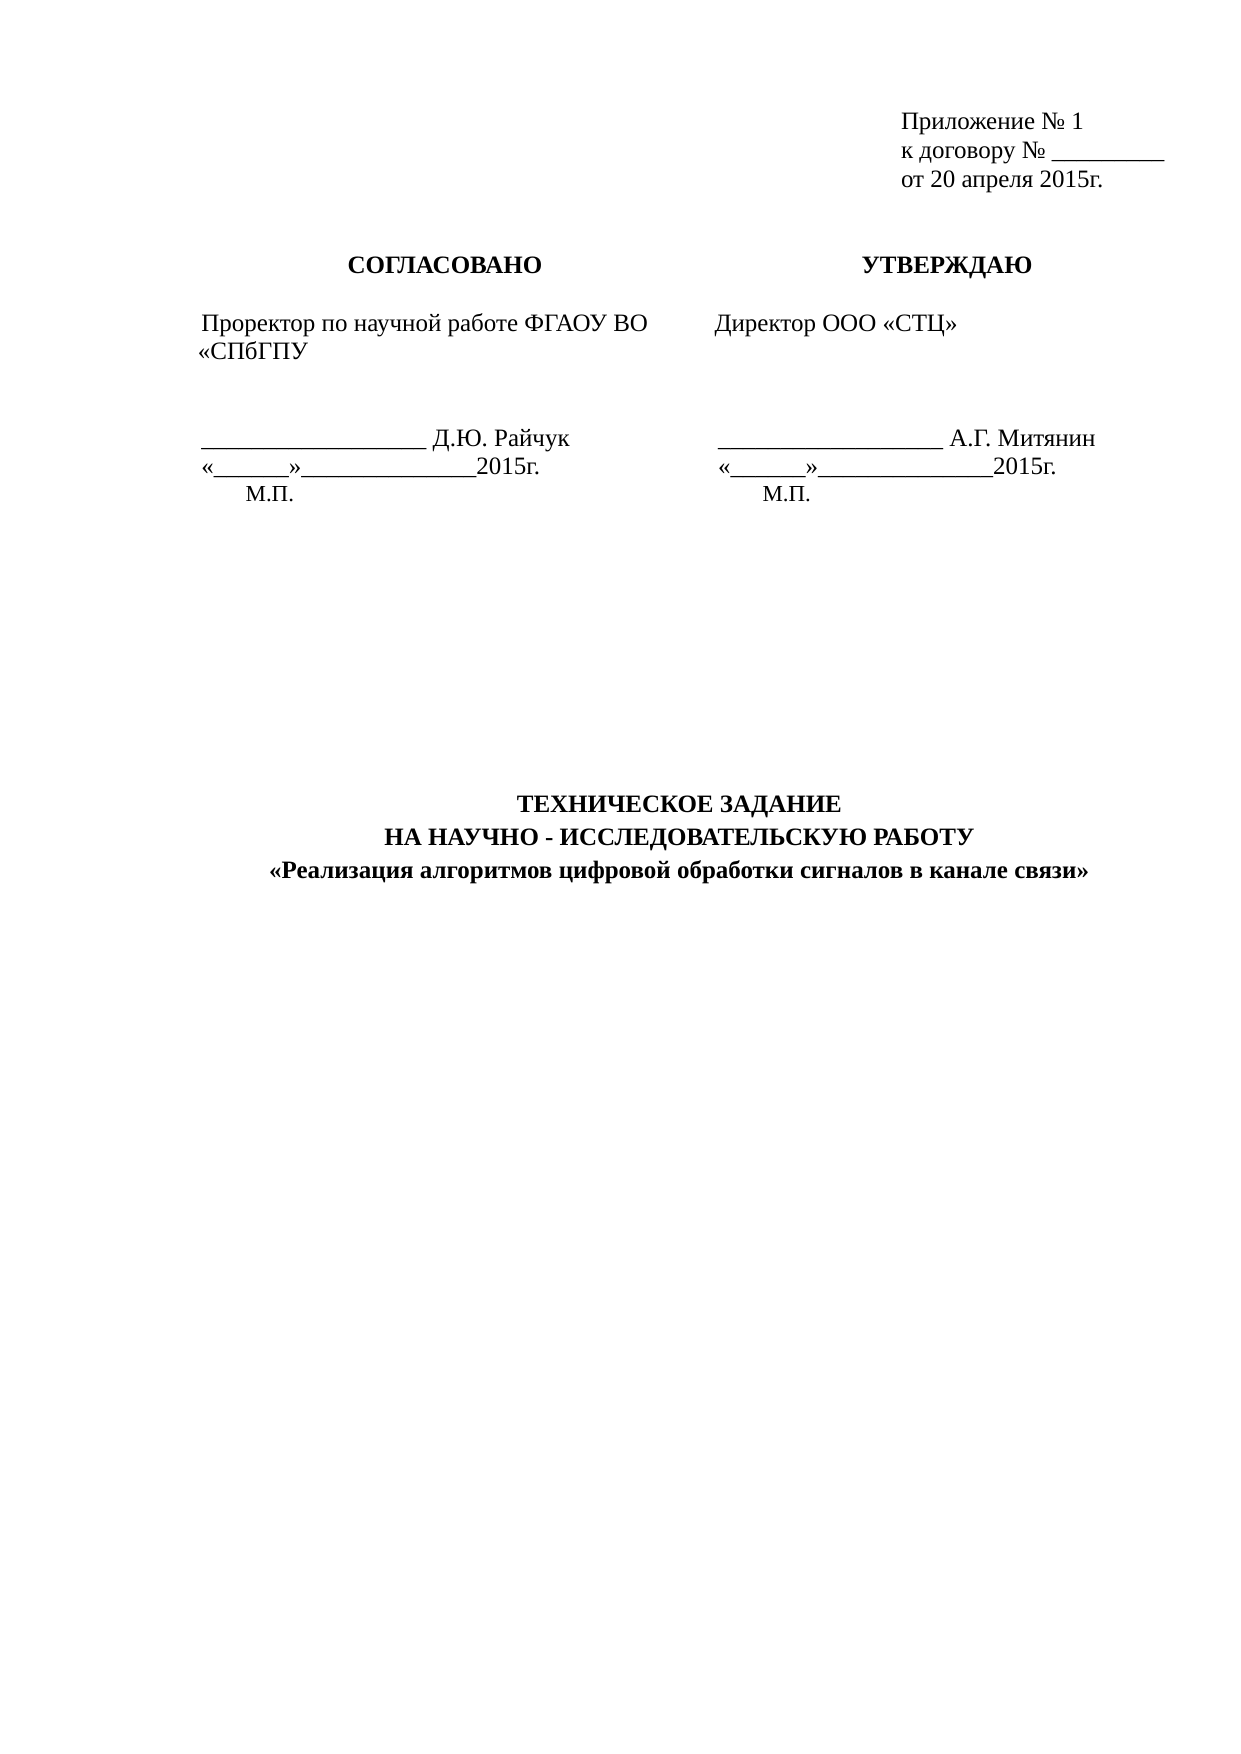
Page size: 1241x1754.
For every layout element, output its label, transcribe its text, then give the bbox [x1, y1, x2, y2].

table_cell Директор ООО «СТЦ» [703, 308, 1190, 365]
table_cell «______»______________2015г. [703, 451, 1190, 480]
text Приложение № 1 [177, 106, 1181, 135]
text «Реализация алгоритмов цифровой обработки сигналов в канале связи» [177, 855, 1181, 884]
text ТЕХНИЧЕСКОЕ ЗАДАНИЕ [177, 789, 1181, 818]
table_cell [186, 279, 703, 308]
table_cell [703, 365, 1190, 394]
table_header СОГЛАСОВАНО [186, 250, 703, 279]
text на научно - исследовательскую работу [177, 822, 1181, 851]
table_cell [703, 394, 1190, 423]
table_header УТВЕРЖДАЮ [703, 250, 1190, 279]
text от 20 апреля 2015г. [177, 164, 1181, 193]
table_cell М.П. [703, 480, 1190, 506]
text к договору № _________ [177, 135, 1181, 164]
table_cell Проректор по научной работе ФГАОУ ВО «СПбГПУ [186, 308, 703, 365]
table_cell М.П. [186, 480, 703, 506]
table_cell __________________ Д.Ю. Райчук [186, 423, 703, 451]
table_cell [186, 365, 703, 394]
table_cell [186, 394, 703, 423]
table_cell __________________ А.Г. Митянин [703, 423, 1190, 451]
table_cell «______»______________2015г. [186, 451, 703, 480]
table_cell [703, 279, 1190, 308]
